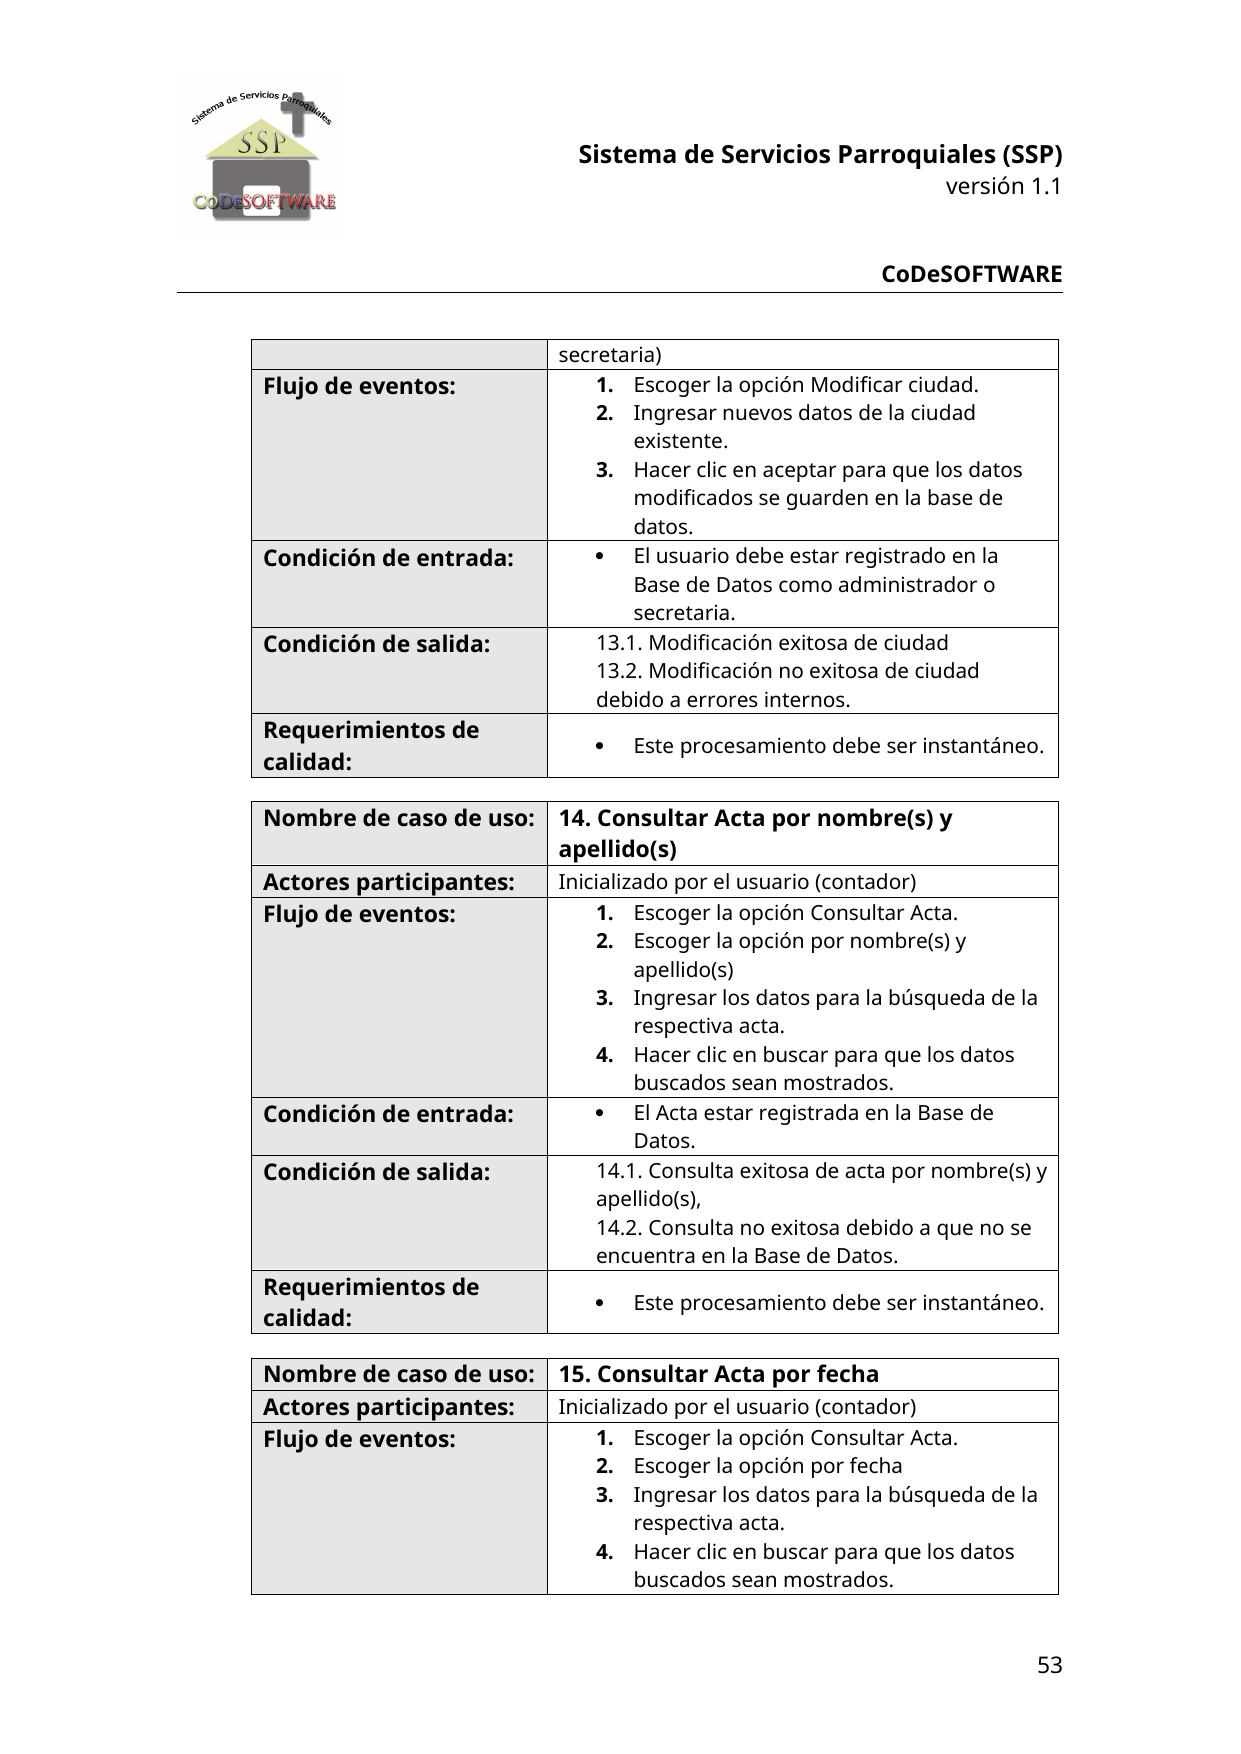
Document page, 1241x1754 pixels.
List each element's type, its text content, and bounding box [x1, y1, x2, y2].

table_cell Flujo de eventos: [252, 898, 547, 1097]
picture [178, 74, 345, 240]
table_cell Escoger la opción Consultar Acta. Escoger la opción por nombre(s) y apellido(s) Ingresar los datos para la búsqueda de la respectiva acta. Hacer clic en buscar para que los datos buscados sean mostrados. [548, 898, 1058, 1097]
table_cell Inicializado por el usuario (contador) [548, 866, 1058, 897]
table_cell secretaria) [548, 340, 1058, 369]
table_cell Flujo de eventos: [252, 1423, 547, 1594]
table_cell Inicializado por el usuario (contador) [548, 1391, 1058, 1422]
table_cell 13.1. Modificación exitosa de ciudad 13.2. Modificación no exitosa de ciudad debido a errores internos. [548, 628, 1058, 713]
table_header Nombre de caso de uso: [252, 802, 547, 864]
table_cell Actores participantes: [252, 866, 547, 897]
table_cell Flujo de eventos: [252, 370, 547, 540]
table_cell 14.1. Consulta exitosa de acta por nombre(s) y apellido(s), 14.2. Consulta no exitosa debido a que no se encuentra en la Base de Datos. [548, 1156, 1058, 1269]
table_cell Este procesamiento debe ser instantáneo. [548, 714, 1058, 777]
table_cell Escoger la opción Modificar ciudad. Ingresar nuevos datos de la ciudad existente. Hacer clic en aceptar para que los datos modificados se guarden en la base de datos. [548, 370, 1058, 540]
table_cell Este procesamiento debe ser instantáneo. [548, 1271, 1058, 1333]
table_cell El usuario debe estar registrado en la Base de Datos como administrador o secretaria. [548, 541, 1058, 627]
table_cell Condición de entrada: [252, 1098, 547, 1155]
table_cell El Acta estar registrada en la Base de Datos. [548, 1098, 1058, 1155]
table_cell Escoger la opción Consultar Acta. Escoger la opción por fecha Ingresar los datos para la búsqueda de la respectiva acta. Hacer clic en buscar para que los datos buscados sean mostrados. [548, 1423, 1058, 1594]
table_cell Condición de entrada: [252, 541, 547, 627]
table_cell [252, 340, 547, 369]
table_header Nombre de caso de uso: [252, 1359, 547, 1390]
table_header 14. Consultar Acta por nombre(s) y apellido(s) [548, 802, 1058, 864]
table_cell Actores participantes: [252, 1391, 547, 1422]
table_cell Condición de salida: [252, 628, 547, 713]
table_header 15. Consultar Acta por fecha [548, 1359, 1058, 1390]
table_cell Requerimientos de calidad: [252, 714, 547, 777]
table_cell Requerimientos de calidad: [252, 1271, 547, 1333]
table_cell Condición de salida: [252, 1156, 547, 1269]
